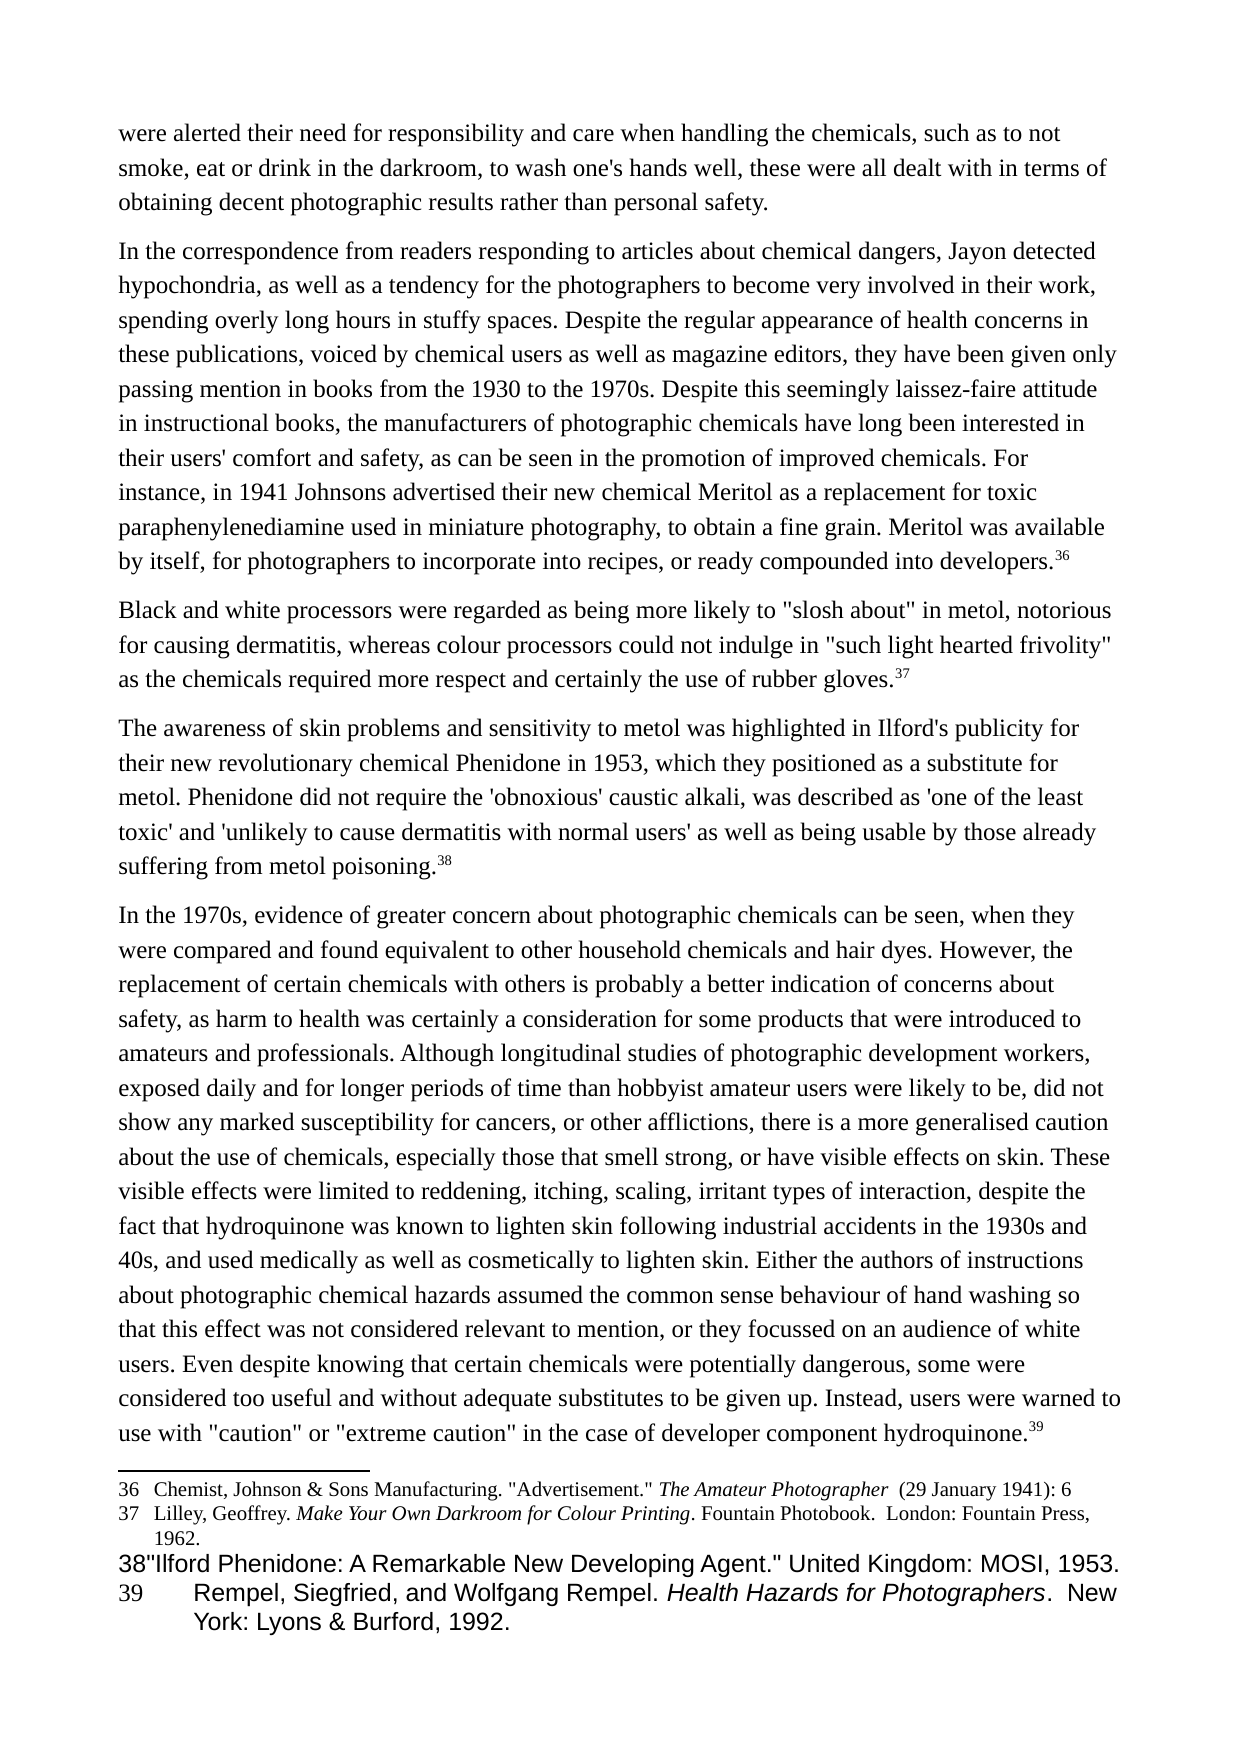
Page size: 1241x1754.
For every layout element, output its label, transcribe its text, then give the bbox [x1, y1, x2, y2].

text Lilley, Geoffrey. Make Your Own Darkroom for Colour Printing. Fountain Photobook. London: Fountain Press, 1962. [118, 1501, 1122, 1549]
text Rempel, Siegfried, and Wolfgang Rempel. Health Hazards for Photographers. New York: Lyons & Burford, 1992. [118, 1578, 1122, 1636]
text In the 1970s, evidence of greater concern about photographic chemicals can be seen, when they were compared and found equivalent to other household chemicals and hair dyes. However, the replacement of certain chemicals with others is probably a better indication of concerns about safety, as harm to health was certainly a consideration for some products that were introduced to amateurs and professionals. Although longitudinal studies of photographic development workers, exposed daily and for longer periods of time than hobbyist amateur users were likely to be, did not show any marked susceptibility for cancers, or other afflictions, there is a more generalised caution about the use of chemicals, especially those that smell strong, or have visible effects on skin. These visible effects were limited to reddening, itching, scaling, irritant types of interaction, despite the fact that hydroquinone was known to lighten skin following industrial accidents in the 1930s and 40s, and used medically as well as cosmetically to lighten skin. Either the authors of instructions about photographic chemical hazards assumed the common sense behaviour of hand washing so that this effect was not considered relevant to mention, or they focussed on an audience of white users. Even despite knowing that certain chemicals were potentially dangerous, some were considered too useful and without adequate substitutes to be given up. Instead, users were warned to use with "caution" or "extreme caution" in the case of developer component hydroquinone. Eventually, when replacement of hydroquinone with ascorbic acid had been thoroughly investigated and was deemed suitable, the substitution was described in terms of greater environmental friendliness, rather than avoidance of personal harm. This discrepancy is due to the different attitudes of authors towards the risk, where sensible behaviour and protective equipment was considered to effectively negates any chemical problems, especially when the chemical risk, such as human cancer through exposure to hydroquinone, were not certain. [118, 901, 1122, 1446]
text were alerted their need for responsibility and care when handling the chemicals, such as to not smoke, eat or drink in the darkroom, to wash one's hands well, these were all dealt with in terms of obtaining decent photographic results rather than personal safety. [118, 118, 1122, 216]
text "Ilford Phenidone: A Remarkable New Developing Agent." United Kingdom: MOSI, 1953. [118, 1549, 1122, 1578]
text The awareness of skin problems and sensitivity to metol was highlighted in Ilford's publicity for their new revolutionary chemical Phenidone in 1953, which they positioned as a substitute for metol. Phenidone did not require the 'obnoxious' caustic alkali, was described as 'one of the least toxic' and 'unlikely to cause dermatitis with normal users' as well as being usable by those already suffering from metol poisoning. [118, 713, 1122, 880]
text Black and white processors were regarded as being more likely to "slosh about" in metol, notorious for causing dermatitis, whereas colour processors could not indulge in "such light hearted frivolity" as the chemicals required more respect and certainly the use of rubber gloves. [118, 596, 1122, 693]
text Chemist, Johnson & Sons Manufacturing. "Advertisement." The Amateur Photographer (29 January 1941): 6 [118, 1477, 1122, 1501]
text In the correspondence from readers responding to articles about chemical dangers, Jayon detected hypochondria, as well as a tendency for the photographers to become very involved in their work, spending overly long hours in stuffy spaces. Despite the regular appearance of health concerns in these publications, voiced by chemical users as well as magazine editors, they have been given only passing mention in books from the 1930 to the 1970s. Despite this seemingly laissez-faire attitude in instructional books, the manufacturers of photographic chemicals have long been interested in their users' comfort and safety, as can be seen in the promotion of improved chemicals. For instance, in 1941 Johnsons advertised their new chemical Meritol as a replacement for toxic paraphenylenediamine used in miniature photography, to obtain a fine grain. Meritol was available by itself, for photographers to incorporate into recipes, or ready compounded into developers. [118, 236, 1122, 575]
